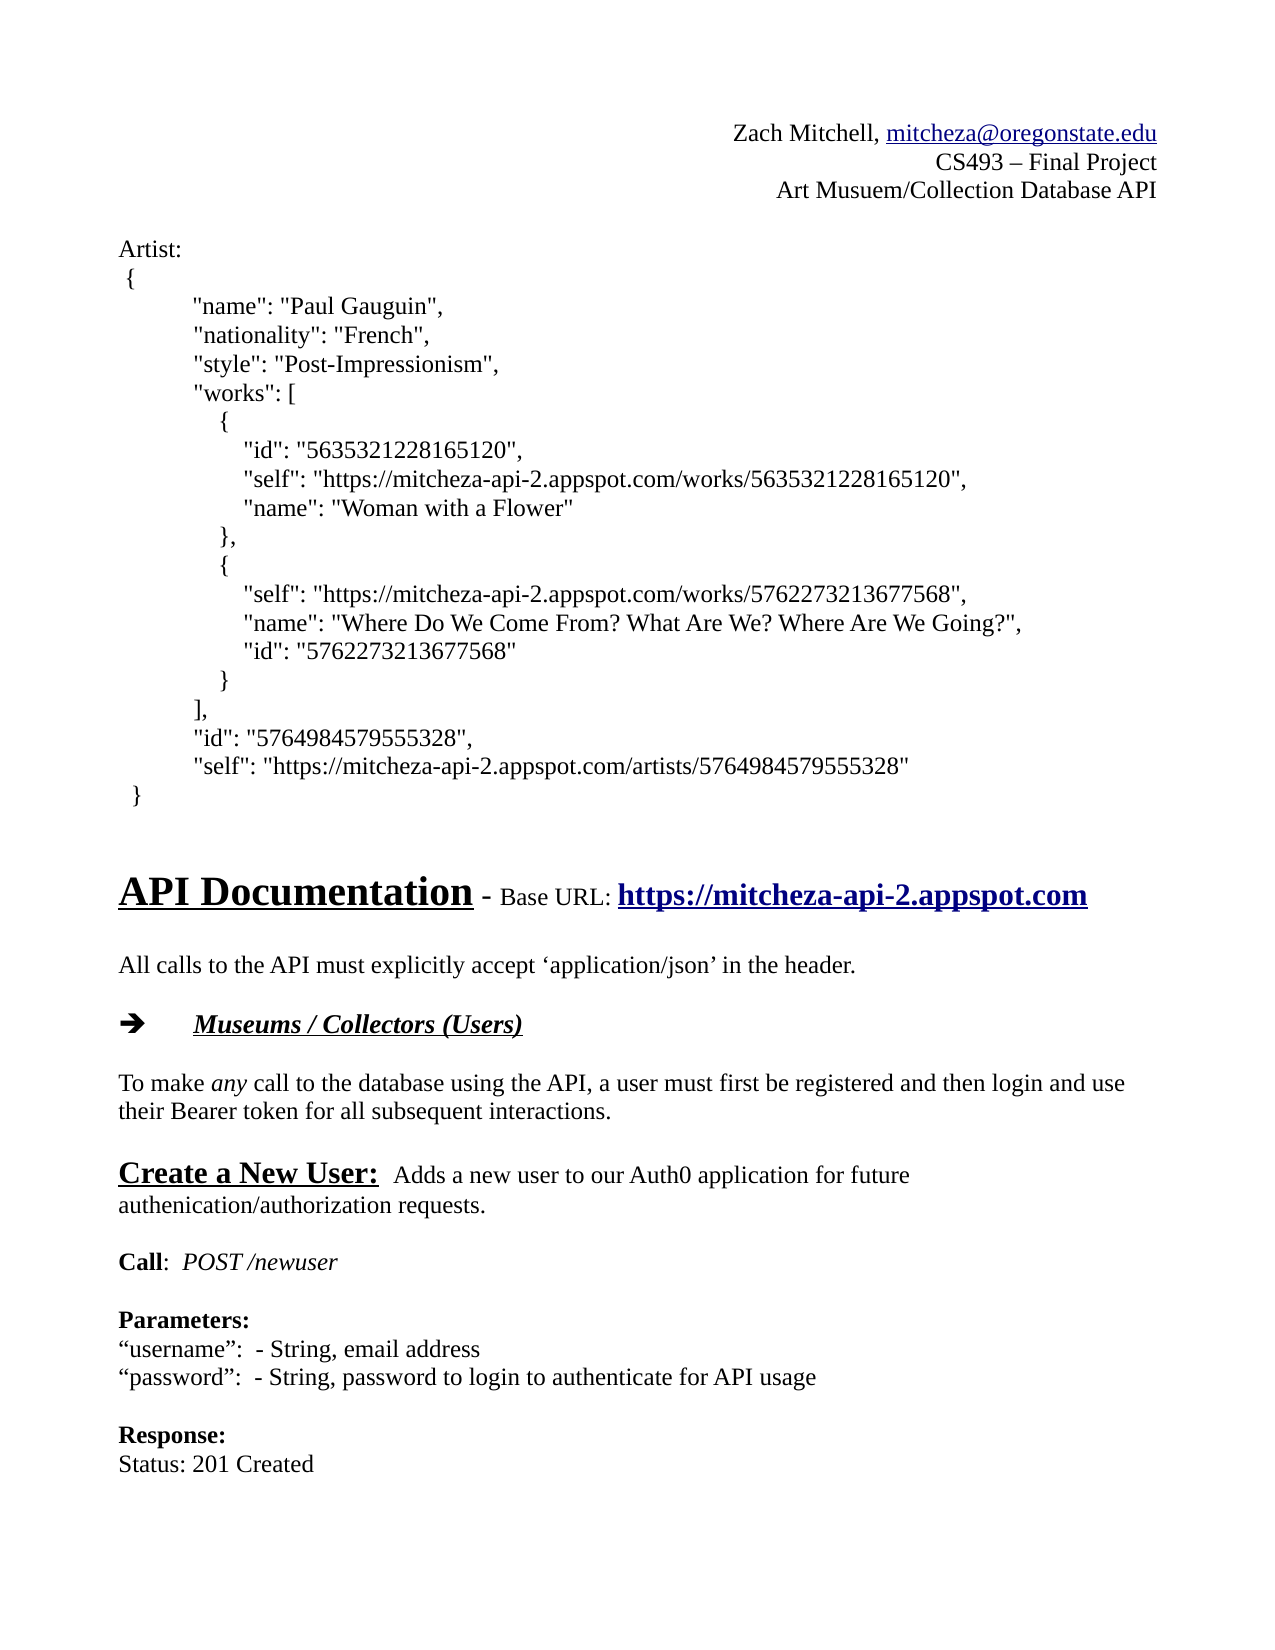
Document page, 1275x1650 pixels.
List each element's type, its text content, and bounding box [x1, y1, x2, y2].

text } [118, 780, 1157, 809]
text “username”: - String, email address [118, 1334, 1157, 1362]
text To make any call to the database using the API, a user must first be registered and then login and use their Bearer token for all subsequent interactions. [118, 1068, 1157, 1125]
text "name": "Woman with a Flower" [118, 493, 1157, 521]
text Status: 201 Created [118, 1449, 1157, 1477]
text "id": "5762273213677568" [118, 636, 1157, 665]
text ], [118, 694, 1157, 723]
text Call: POST /newuser [118, 1247, 1157, 1276]
text } [118, 665, 1157, 694]
text Response: [118, 1420, 1157, 1449]
text Artist: [118, 234, 1157, 263]
text “password”: - String, password to login to authenticate for API usage [118, 1362, 1157, 1391]
list Museums / Collectors (Users) [118, 1008, 1157, 1039]
text API Documentation - Base URL: https://mitcheza-api-2.appspot.com [118, 866, 1157, 914]
text { [118, 406, 1157, 435]
text "style": "Post-Impressionism", [118, 349, 1157, 378]
text Create a New User: Adds a new user to our Auth0 application for future authenication/authorization requests. [118, 1154, 1157, 1219]
text Parameters: [118, 1305, 1157, 1334]
text "self": "https://mitcheza-api-2.appspot.com/works/5635321228165120", [118, 464, 1157, 493]
text { [118, 550, 1157, 579]
text "id": "5764984579555328", [118, 723, 1157, 751]
text "id": "5635321228165120", [118, 435, 1157, 464]
text "works": [ [118, 378, 1157, 406]
text }, [118, 521, 1157, 550]
text { [118, 263, 1157, 291]
text "name": "Where Do We Come From? What Are We? Where Are We Going?", [118, 608, 1157, 636]
text "self": "https://mitcheza-api-2.appspot.com/artists/5764984579555328" [118, 751, 1157, 780]
text "nationality": "French", [118, 320, 1157, 349]
text "name": "Paul Gauguin", [118, 291, 1157, 320]
text "self": "https://mitcheza-api-2.appspot.com/works/5762273213677568", [118, 579, 1157, 608]
text All calls to the API must explicitly accept ‘application/json’ in the header. [118, 950, 1157, 979]
